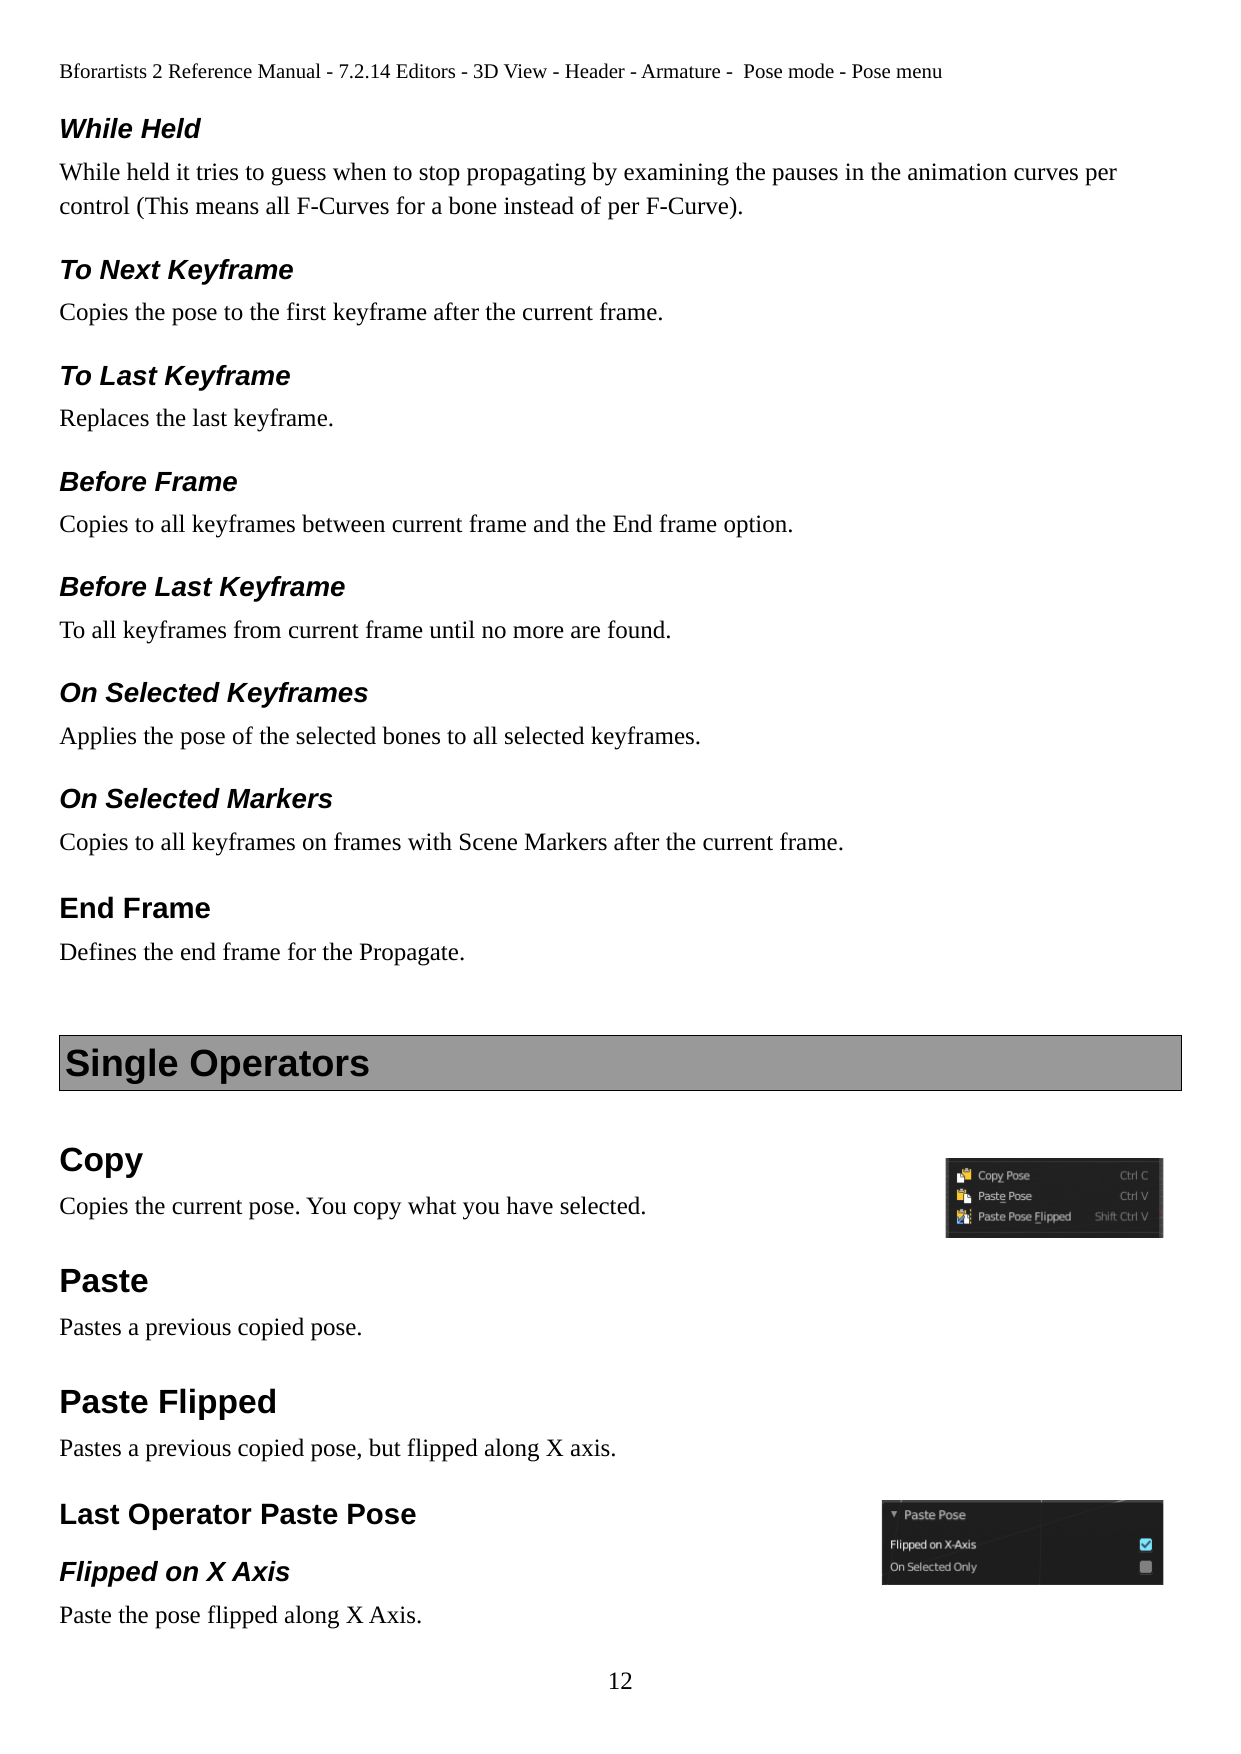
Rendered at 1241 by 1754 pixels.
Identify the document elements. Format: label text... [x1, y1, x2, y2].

text Pastes a previous copied pose. [59, 1312, 1181, 1341]
subtitle To Last Keyframe [59, 359, 1181, 391]
text Replaces the last keyframe. [59, 403, 1181, 432]
subtitle Flipped on X Axis [59, 1556, 1181, 1587]
subtitle Before Frame [59, 465, 1181, 497]
subtitle On Selected Keyframes [59, 677, 1181, 709]
subtitle While Held [59, 113, 1181, 144]
text Copies the current pose. You copy what you have selected. [59, 1191, 945, 1220]
subtitle Paste [59, 1261, 1181, 1300]
subtitle Paste Flipped [59, 1382, 1181, 1421]
subtitle Before Last Keyframe [59, 571, 1181, 603]
text While held it tries to guess when to stop propagating by examining the pauses in the animation curves per control (This means all F-Curves for a bone instead of per F-Curve). [59, 157, 1181, 220]
table_header Single Operators [60, 1036, 1181, 1090]
text Pastes a previous copied pose, but flipped along X axis. [59, 1433, 1181, 1462]
subtitle On Selected Markers [59, 783, 1181, 814]
text Paste the pose flipped along X Axis. [59, 1600, 1181, 1629]
subtitle Copy [59, 1140, 1181, 1179]
text Copies to all keyframes on frames with Scene Markers after the current frame. [59, 827, 1181, 856]
text Copies to all keyframes between current frame and the End frame option. [59, 509, 1181, 538]
text Copies the pose to the first keyframe after the current frame. [59, 297, 1181, 326]
subtitle To Next Keyframe [59, 253, 1181, 285]
picture [945, 1158, 1164, 1238]
text Defines the end frame for the Propagate. [59, 937, 1181, 966]
text To all keyframes from current frame until no more are found. [59, 615, 1181, 644]
subtitle Last Operator Paste Pose [59, 1497, 1181, 1531]
picture [881, 1500, 1164, 1585]
text Applies the pose of the selected bones to all selected keyframes. [59, 721, 1181, 750]
subtitle End Frame [59, 891, 1181, 924]
